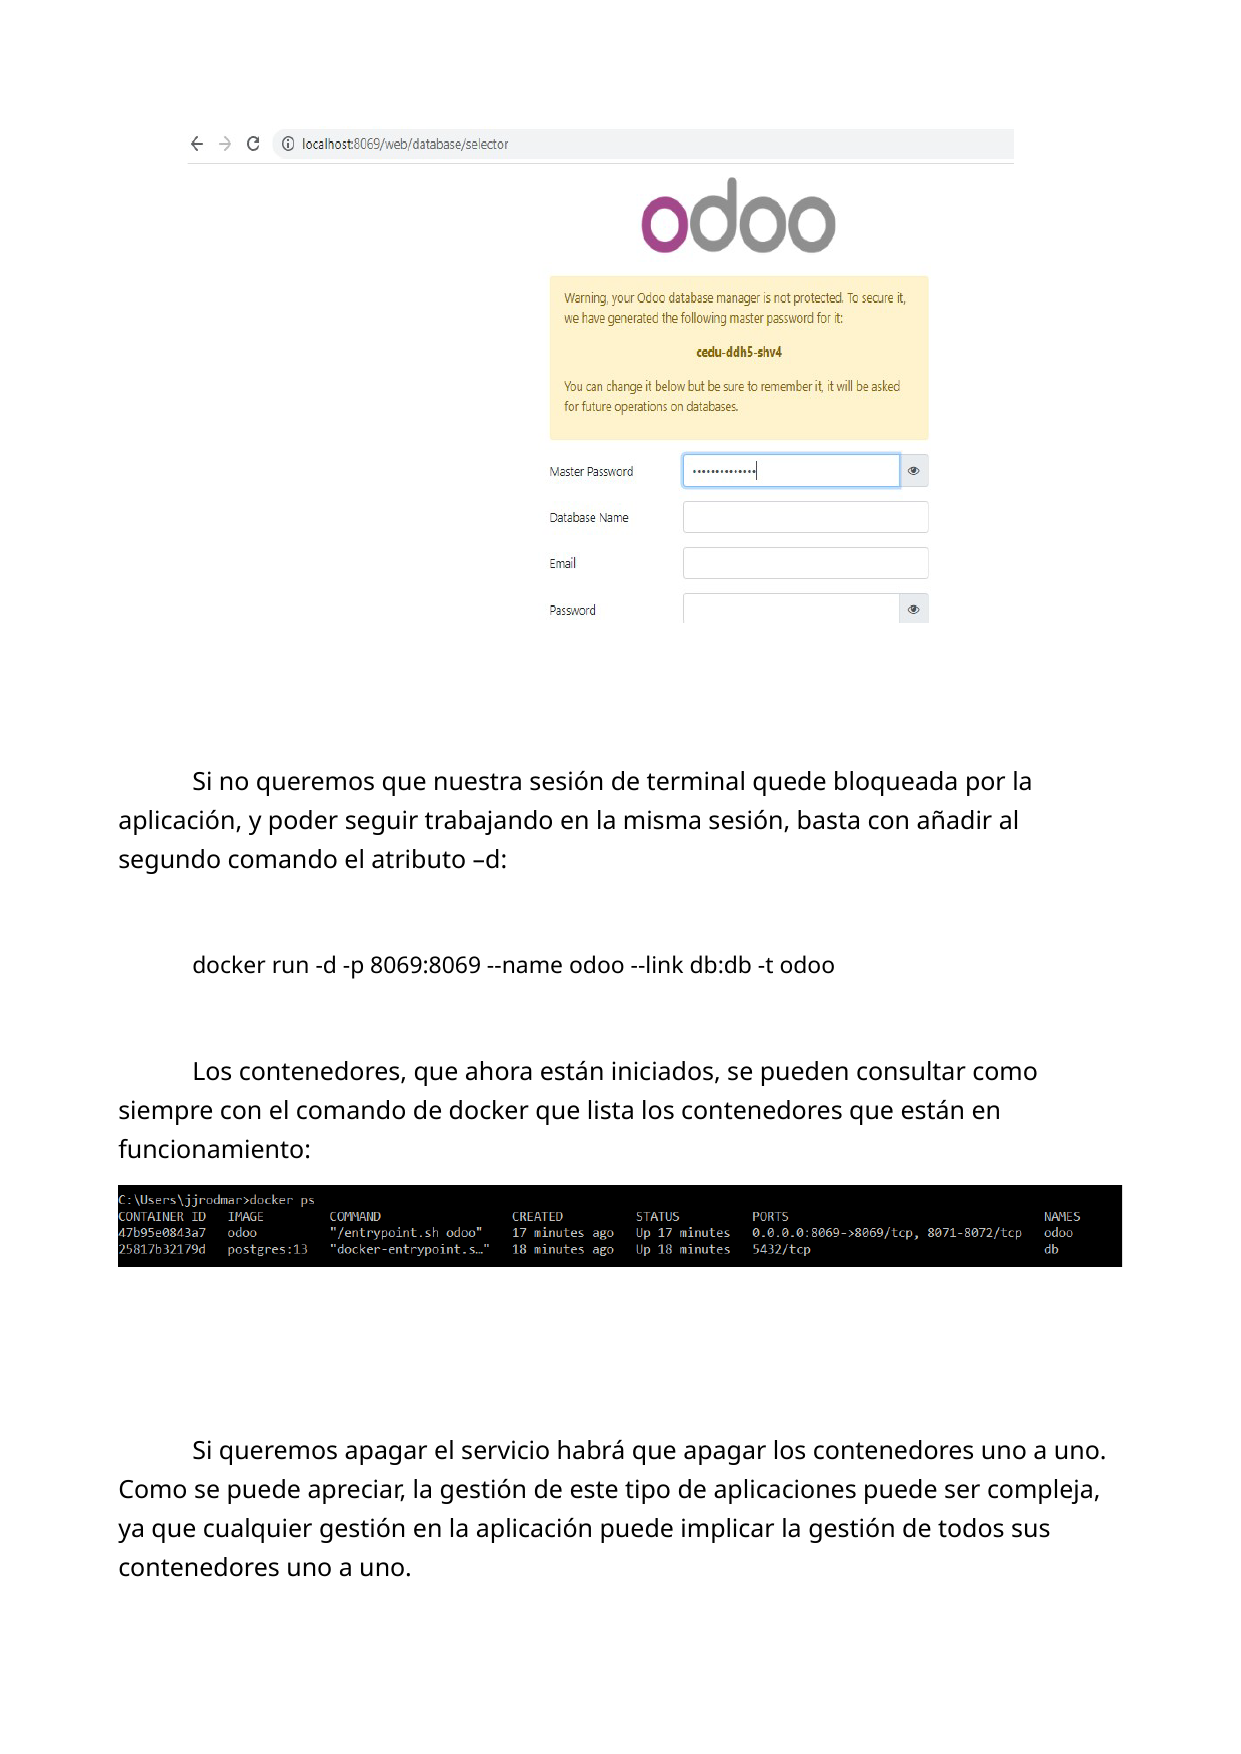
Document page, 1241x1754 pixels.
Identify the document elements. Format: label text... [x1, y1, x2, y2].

text docker run -d -p 8069:8069 --name odoo --link db:db -t odoo [118, 949, 1122, 980]
picture [118, 1185, 1123, 1267]
text Si no queremos que nuestra sesión de terminal quede bloqueada por la aplicación, y poder seguir trabajando en la misma sesión, basta con añadir al segundo comando el atributo –d: [118, 763, 1122, 876]
text Los contenedores, que ahora están iniciados, se pueden consultar como siempre con el comando de docker que lista los contenedores que están en funcionamiento: [118, 1053, 1122, 1166]
text Si queremos apagar el servicio habrá que apagar los contenedores uno a uno. Como se puede apreciar, la gestión de este tipo de aplicaciones puede ser compleja, ya que cualquier gestión en la aplicación puede implicar la gestión de todos sus contenedores uno a uno. [118, 1432, 1122, 1584]
picture [187, 126, 1014, 623]
